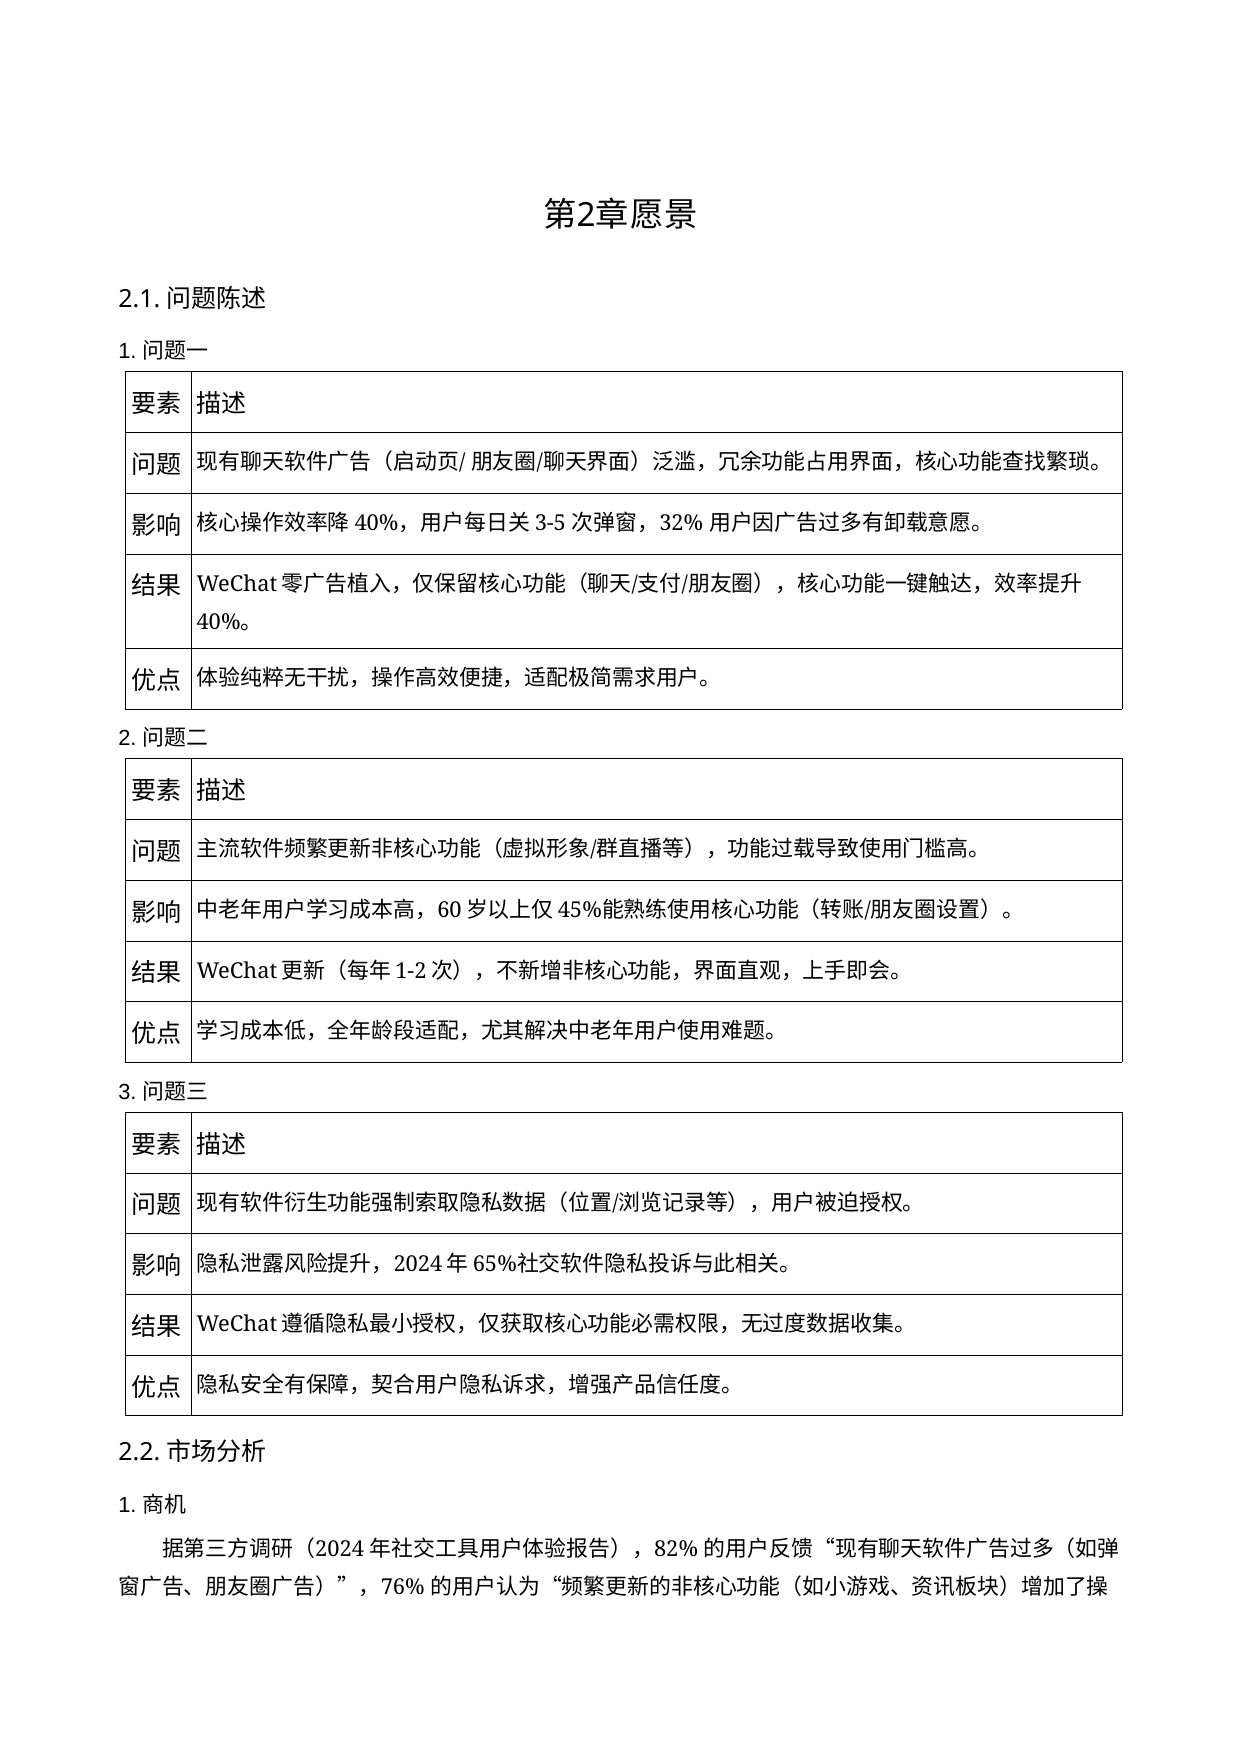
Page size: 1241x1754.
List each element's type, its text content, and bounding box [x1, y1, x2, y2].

table_cell WeChat零广告植入，仅保留核心功能（聊天/支付/朋友圈），核心功能一键触达，效率提升 40%。 [192, 555, 1122, 648]
table_cell 问题 [126, 1174, 191, 1233]
table_cell 学习成本低，全年龄段适配，尤其解决中老年用户使用难题。 [192, 1002, 1122, 1062]
table_cell 体验纯粹无干扰，操作高效便捷，适配极简需求用户。 [192, 649, 1122, 708]
table_cell 现有软件衍生功能强制索取隐私数据（位置/浏览记录等），用户被迫授权。 [192, 1174, 1122, 1233]
subtitle 问题二 [118, 720, 1122, 752]
table_cell 隐私泄露风险提升，2024年65%社交软件隐私投诉与此相关。 [192, 1234, 1122, 1294]
table_cell 影响 [126, 494, 191, 553]
table_cell 核心操作效率降 40%，用户每日关 3-5 次弹窗，32% 用户因广告过多有卸载意愿。 [192, 494, 1122, 553]
table_cell 优点 [126, 649, 191, 708]
table_cell 影响 [126, 1234, 191, 1294]
table_cell 问题 [126, 433, 191, 493]
subtitle 问题一 [118, 333, 1122, 365]
subtitle 问题三 [118, 1074, 1122, 1106]
table_cell 结果 [126, 1295, 191, 1355]
table_cell 优点 [126, 1356, 191, 1415]
table_cell 影响 [126, 881, 191, 941]
table_cell 结果 [126, 555, 191, 648]
subtitle 愿景 [118, 188, 1122, 236]
table_cell 优点 [126, 1002, 191, 1062]
text 据第三方调研（2024 年社交工具用户体验报告），82% 的用户反馈“现有聊天软件广告过多（如弹窗广告、朋友圈广告）”，76% 的用户认为“频繁更新的非核心功能（如小游戏、资讯板块）增加了操 [118, 1531, 1122, 1601]
table_header 要素 [126, 759, 191, 819]
table_cell 隐私安全有保障，契合用户隐私诉求，增强产品信任度。 [192, 1356, 1122, 1415]
table_cell 现有聊天软件广告（启动页/ 朋友圈/聊天界面）泛滥，冗余功能占用界面，核心功能查找繁琐。 [192, 433, 1122, 493]
subtitle 问题陈述 [118, 278, 1122, 314]
table_cell WeChat更新（每年1-2次），不新增非核心功能，界面直观，上手即会。 [192, 942, 1122, 1001]
subtitle 商机 [118, 1487, 1122, 1519]
table_cell 主流软件频繁更新非核心功能（虚拟形象/群直播等），功能过载导致使用门槛高。 [192, 820, 1122, 880]
table_header 要素 [126, 372, 191, 432]
table_header 描述 [192, 372, 1122, 432]
table_cell 问题 [126, 820, 191, 880]
table_cell 中老年用户学习成本高，60岁以上仅45%能熟练使用核心功能（转账/朋友圈设置）。 [192, 881, 1122, 941]
table_header 描述 [192, 1113, 1122, 1172]
table_header 描述 [192, 759, 1122, 819]
subtitle 市场分析 [118, 1432, 1122, 1468]
table_header 要素 [126, 1113, 191, 1172]
table_cell 结果 [126, 942, 191, 1001]
table_cell WeChat遵循隐私最小授权，仅获取核心功能必需权限，无过度数据收集。 [192, 1295, 1122, 1355]
